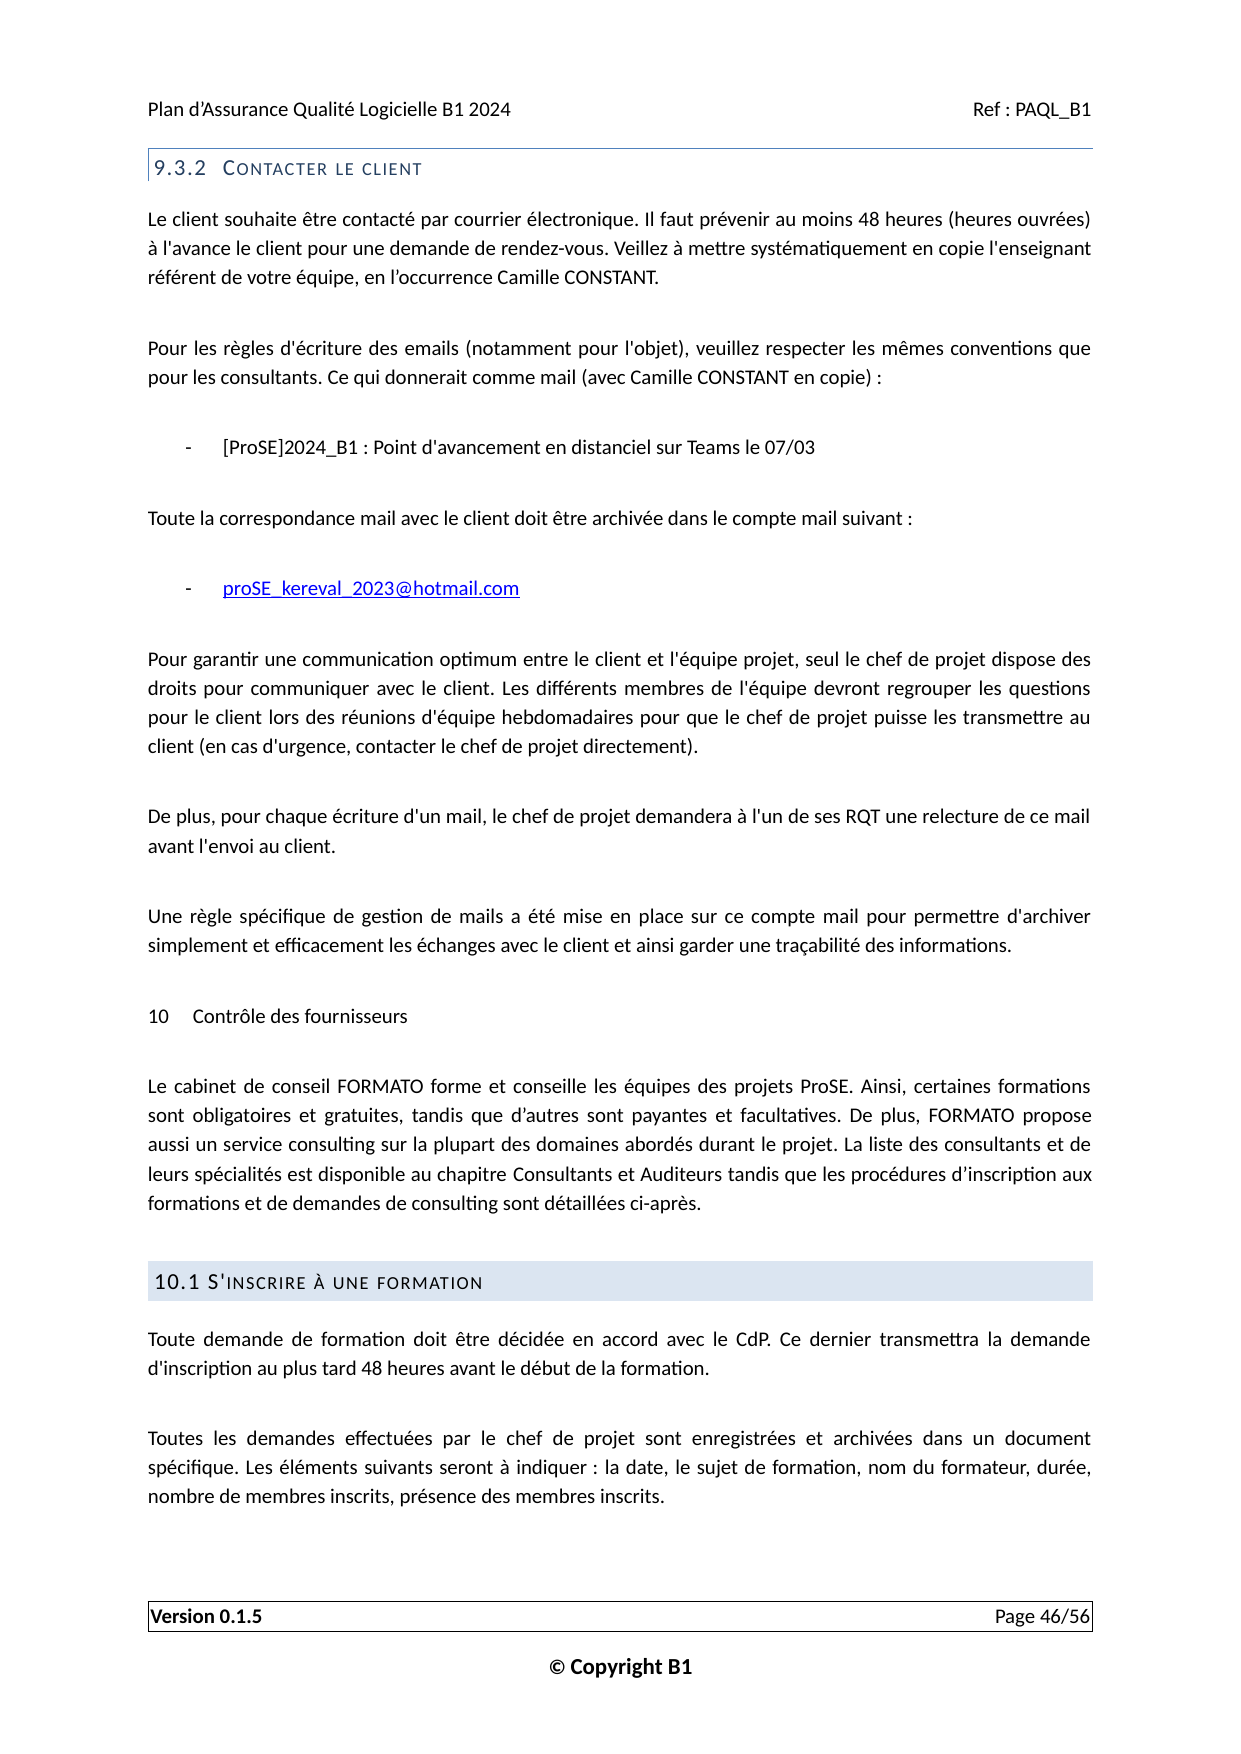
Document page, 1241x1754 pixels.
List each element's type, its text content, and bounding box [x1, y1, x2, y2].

text Toutes les demandes effectuées par le chef de projet sont enregistrées et archivées dans un document spécifique. Les éléments suivants seront à indiquer : la date, le sujet de formation, nom du formateur, durée, nombre de membres inscrits, présence des membres inscrits. [148, 1425, 1093, 1509]
text Pour les règles d'écriture des emails (notamment pour l'objet), veuillez respecter les mêmes conventions que pour les consultants. Ce qui donnerait comme mail (avec Camille CONSTANT en copie) : [148, 335, 1093, 389]
list proSE_kereval_2023@hotmail.com [185, 575, 1093, 601]
text Une règle spécifique de gestion de mails a été mise en place sur ce compte mail pour permettre d'archiver simplement et efficacement les échanges avec le client et ainsi garder une traçabilité des informations. [148, 903, 1093, 958]
text De plus, pour chaque écriture d'un mail, le chef de projet demandera à l'un de ses RQT une relecture de ce mail avant l'envoi au client. [148, 804, 1093, 858]
list Contrôle des fournisseurs [148, 1003, 1093, 1028]
text Le cabinet de conseil FORMATO forme et conseille les équipes des projets ProSE. Ainsi, certaines formations sont obligatoires et gratuites, tandis que d’autres sont payantes et facultatives. De plus, FORMATO propose aussi un service consulting sur la plupart des domaines abordés durant le projet. La liste des consultants et de leurs spécialités est disponible au chapitre Consultants et Auditeurs tandis que les procédures d’inscription aux formations et de demandes de consulting sont détaillées ci-après. [148, 1073, 1093, 1215]
text Toute demande de formation doit être décidée en accord avec le CdP. Ce dernier transmettra la demande d'inscription au plus tard 48 heures avant le début de la formation. [148, 1326, 1093, 1380]
text Pour garantir une communication optimum entre le client et l'équipe projet, seul le chef de projet dispose des droits pour communiquer avec le client. Les différents membres de l'équipe devront regrouper les questions pour le client lors des réunions d'équipe hebdomadaires pour que le chef de projet puisse les transmettre au client (en cas d'urgence, contacter le chef de projet directement). [148, 646, 1093, 759]
list [ProSE]2024_B1 : Point d'avancement en distanciel sur Teams le 07/03 [185, 434, 1093, 460]
list S'inscrire à une formation [154, 1267, 1086, 1295]
list Contacter le client [149, 149, 1093, 181]
text Toute la correspondance mail avec le client doit être archivée dans le compte mail suivant : [148, 505, 1093, 530]
text Le client souhaite être contacté par courrier électronique. Il faut prévenir au moins 48 heures (heures ouvrées) à l'avance le client pour une demande de rendez-vous. Veillez à mettre systématiquement en copie l'enseignant référent de votre équipe, en l’occurrence Camille CONSTANT. [148, 206, 1093, 290]
